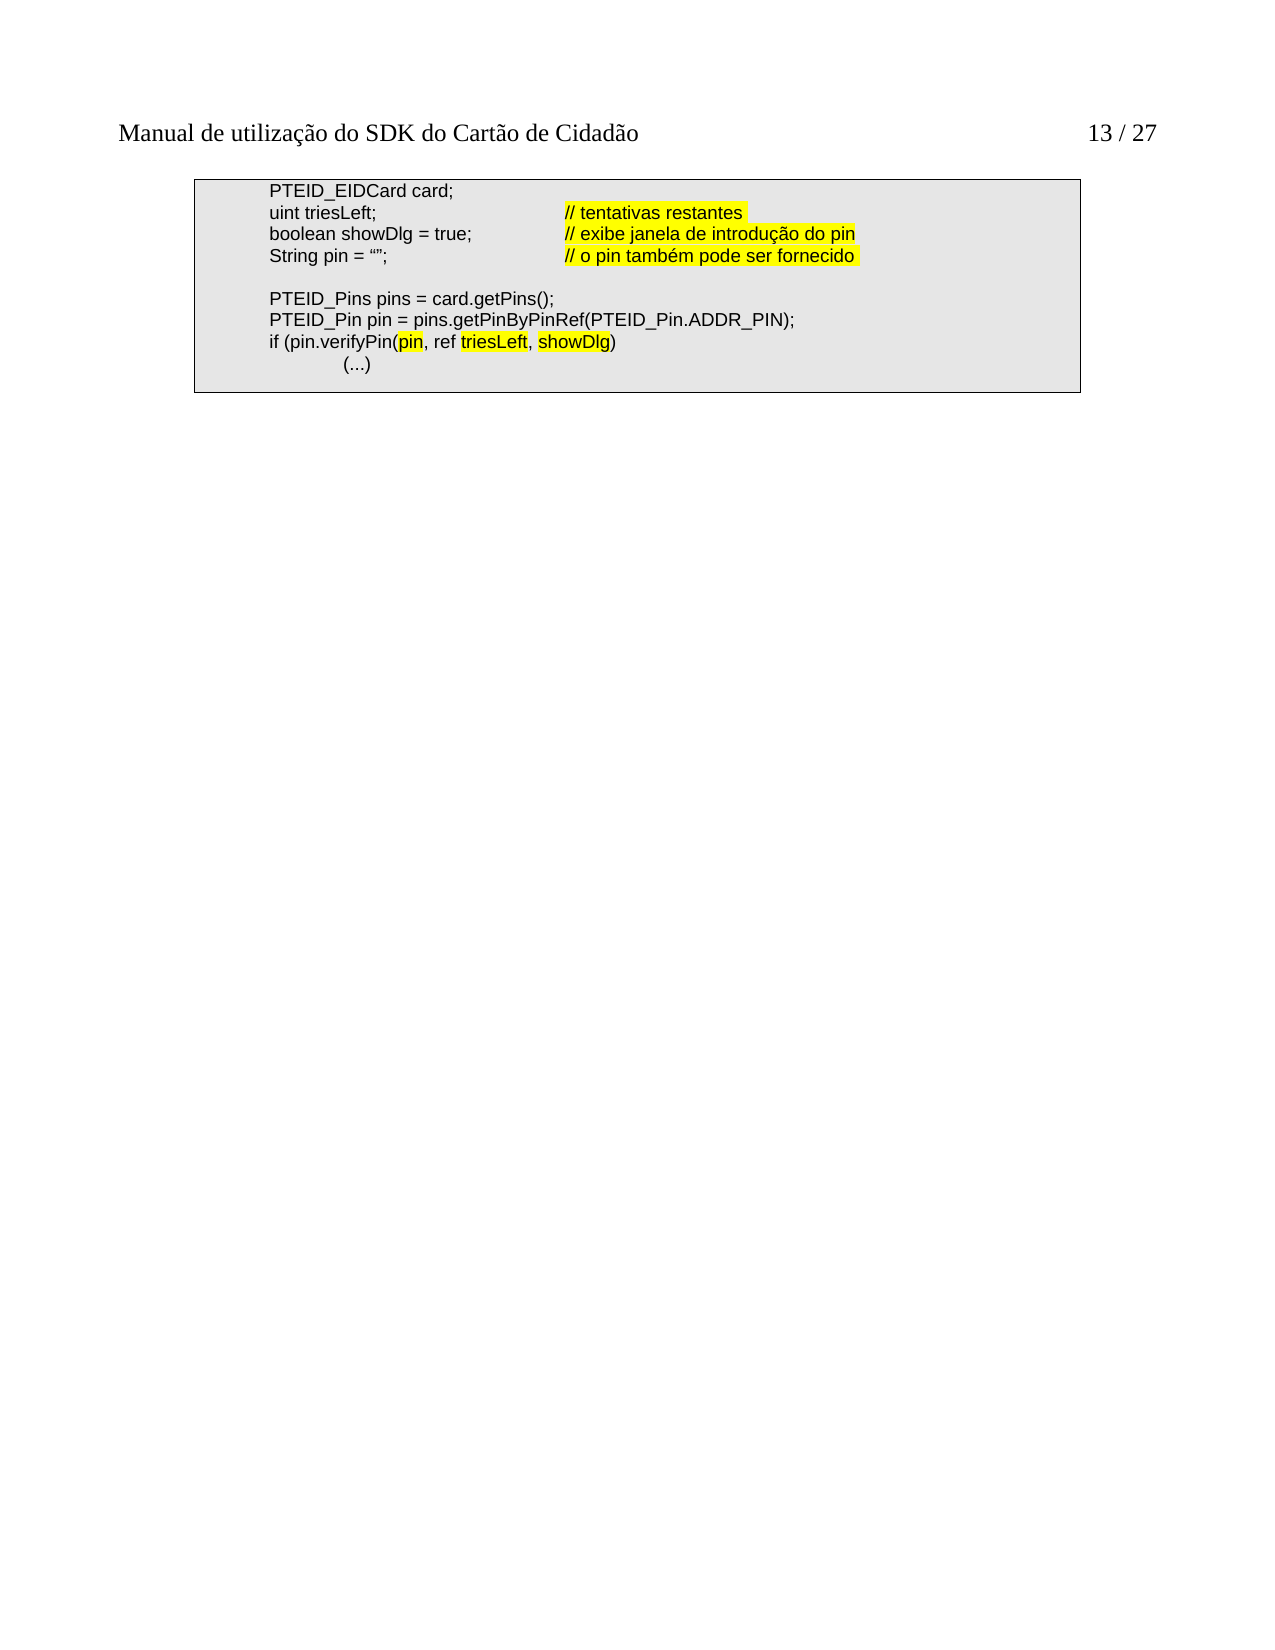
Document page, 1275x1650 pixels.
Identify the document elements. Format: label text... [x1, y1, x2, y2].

text uint triesLeft; // tentativas restantes [195, 201, 1080, 223]
text if (pin.verifyPin(pin, ref triesLeft, showDlg) [195, 331, 1080, 352]
text PTEID_Pins pins = card.getPins(); [195, 288, 1080, 309]
text PTEID_Pin pin = pins.getPinByPinRef(PTEID_Pin.ADDR_PIN); [195, 309, 1080, 331]
text boolean showDlg = true; // exibe janela de introdução do pin [195, 223, 1080, 244]
text String pin = “”; // o pin também pode ser fornecido [195, 244, 1080, 266]
text (...) [195, 352, 1080, 374]
text PTEID_EIDCard card; [195, 180, 1080, 201]
